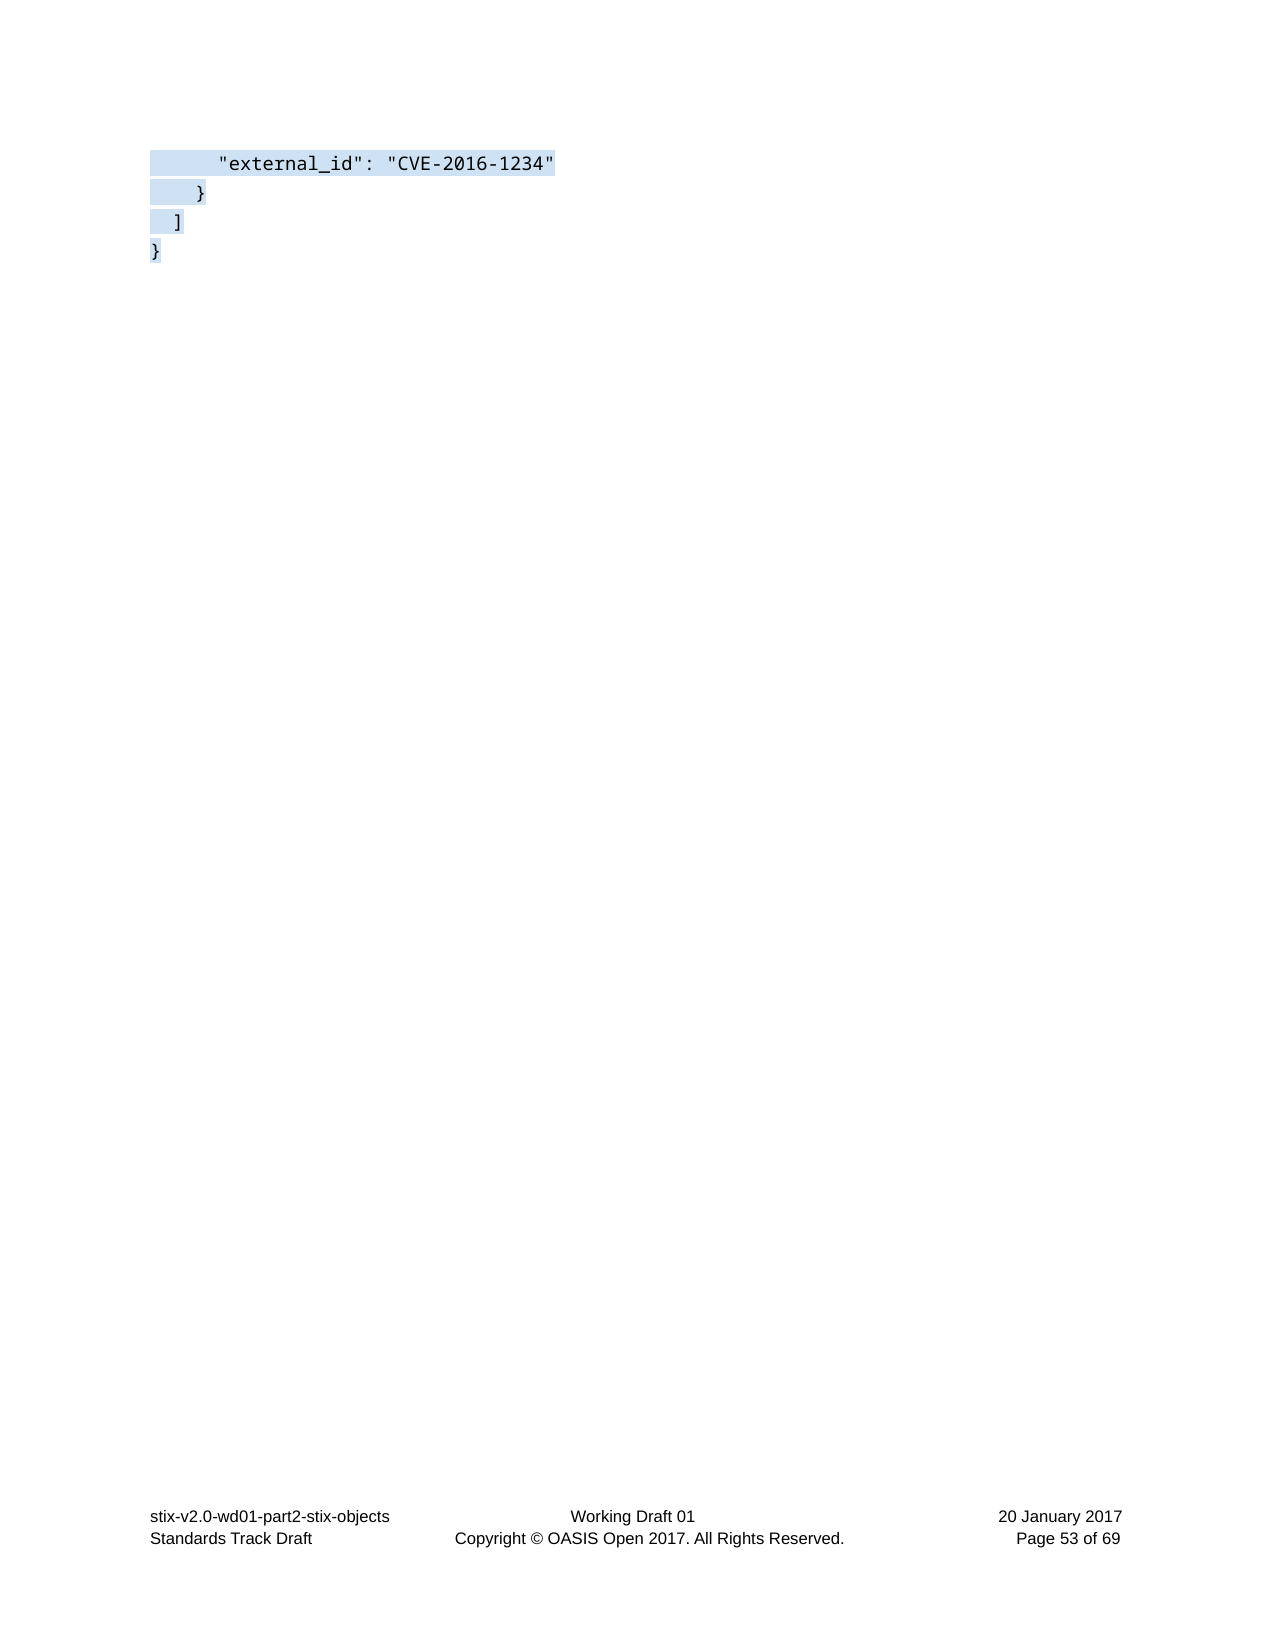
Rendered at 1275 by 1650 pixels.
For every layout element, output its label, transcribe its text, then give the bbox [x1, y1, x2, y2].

text ​ [150, 294, 1125, 318]
text } [150, 179, 1125, 205]
text } [150, 238, 1125, 263]
text "external_id": "CVE-2016-1234" [150, 150, 1125, 176]
text ] [150, 208, 1125, 234]
